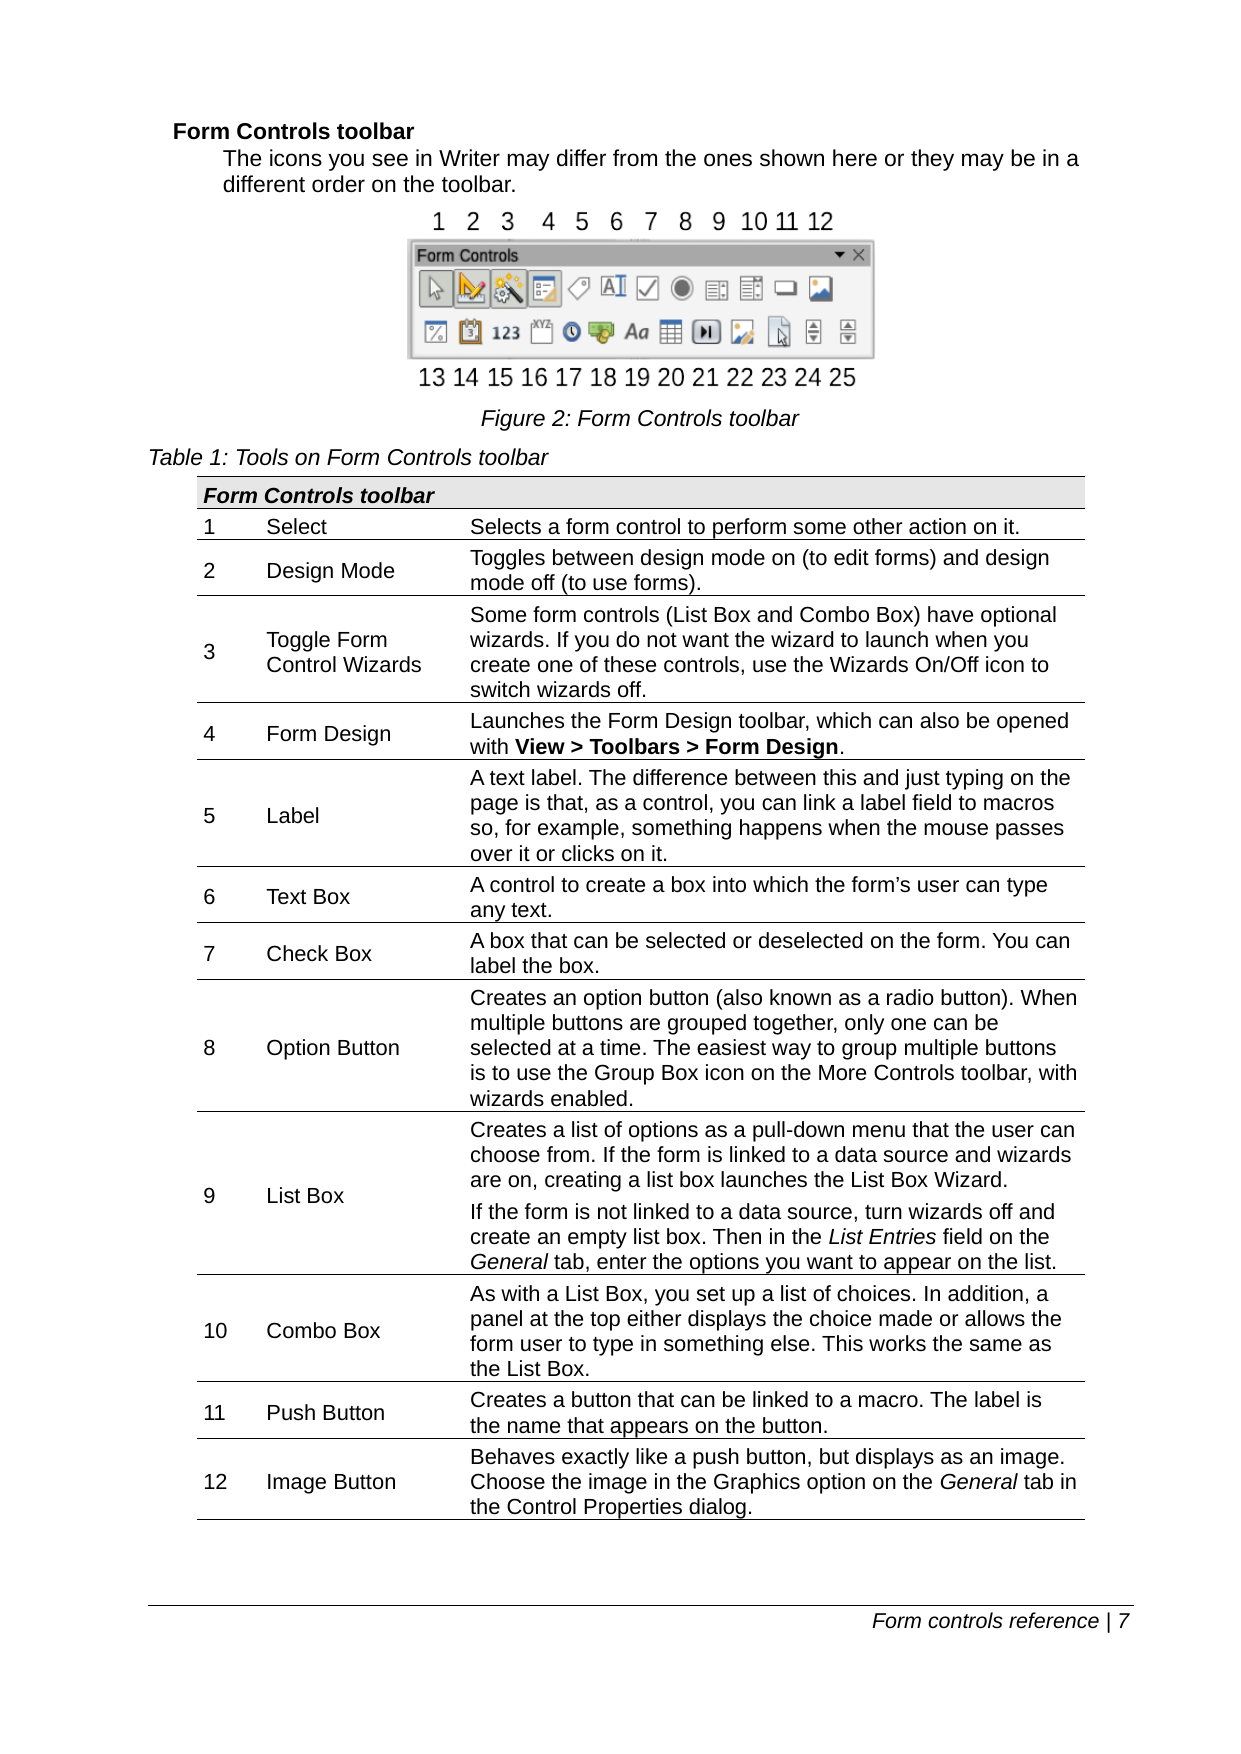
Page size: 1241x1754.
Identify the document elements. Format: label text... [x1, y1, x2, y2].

text Form Controls toolbar [173, 118, 1134, 144]
table_cell Check Box [260, 923, 464, 978]
table_cell 12 [197, 1439, 260, 1519]
table_cell Some form controls (List Box and Combo Box) have optional wizards. If you do not want the wizard to launch when you create one of these controls, use the Wizards On/Off icon to switch wizards off. [464, 596, 1085, 702]
table_cell Text Box [260, 867, 464, 922]
table_cell 10 [197, 1275, 260, 1381]
table_cell Behaves exactly like a push button, but displays as an image. Choose the image in the Graphics option on the General tab in the Control Properties dialog. [464, 1439, 1085, 1519]
table_cell Design Mode [260, 540, 464, 595]
table_cell Option Button [260, 980, 464, 1111]
table_cell 7 [197, 923, 260, 978]
table_cell Toggles between design mode on (to edit forms) and design mode off (to use forms). [464, 540, 1085, 595]
table_cell 11 [197, 1382, 260, 1438]
table_cell List Box [260, 1112, 464, 1274]
table_cell Select [260, 509, 464, 539]
table_cell Label [260, 760, 464, 866]
table_cell 1 [197, 509, 260, 539]
picture [406, 209, 876, 387]
table_cell Form Design [260, 703, 464, 759]
table_cell 3 [197, 596, 260, 702]
table_cell A box that can be selected or deselected on the form. You can label the box. [464, 923, 1085, 978]
table_cell 5 [197, 760, 260, 866]
table_cell 9 [197, 1112, 260, 1274]
table_cell Creates an option button (also known as a radio button). When multiple buttons are grouped together, only one can be selected at a time. The easiest way to group multiple buttons is to use the Group Box icon on the More Controls toolbar, with wizards enabled. [464, 980, 1085, 1111]
table_cell As with a List Box, you set up a list of choices. In addition, a panel at the top either displays the choice made or allows the form user to type in something else. This works the same as the List Box. [464, 1275, 1085, 1381]
table_cell A control to create a box into which the form’s user can type any text. [464, 867, 1085, 922]
table_cell Launches the Form Design toolbar, which can also be opened with View > Toolbars > Form Design. [464, 703, 1085, 759]
table_cell 2 [197, 540, 260, 595]
table_cell Toggle Form Control Wizards [260, 596, 464, 702]
text Figure 2: Form Controls toolbar [406, 405, 875, 432]
table_cell Combo Box [260, 1275, 464, 1381]
table_cell Push Button [260, 1382, 464, 1438]
table_cell 4 [197, 703, 260, 759]
table_cell 6 [197, 867, 260, 922]
text The icons you see in Writer may differ from the ones shown here or they may be in a different order on the toolbar. [223, 144, 1134, 197]
table_cell Creates a list of options as a pull-down menu that the user can choose from. If the form is linked to a data source and wizards are on, creating a list box launches the List Box Wizard. If the form is not linked to a data source, turn wizards off and create an empty list box. Then in the List Entries field on the General tab, enter the options you want to appear on the list. [464, 1112, 1085, 1274]
table_header Form Controls toolbar [197, 477, 464, 508]
table_cell Image Button [260, 1439, 464, 1519]
table_cell A text label. The difference between this and just typing on the page is that, as a control, you can link a label field to macros so, for example, something happens when the mouse passes over it or clicks on it. [464, 760, 1085, 866]
table_cell 8 [197, 980, 260, 1111]
table_cell Selects a form control to perform some other action on it. [464, 509, 1085, 539]
table_cell Creates a button that can be linked to a macro. The label is the name that appears on the button. [464, 1382, 1085, 1438]
list Table 1: Tools on Form Controls toolbar [148, 444, 1134, 471]
table_header [464, 477, 1085, 508]
